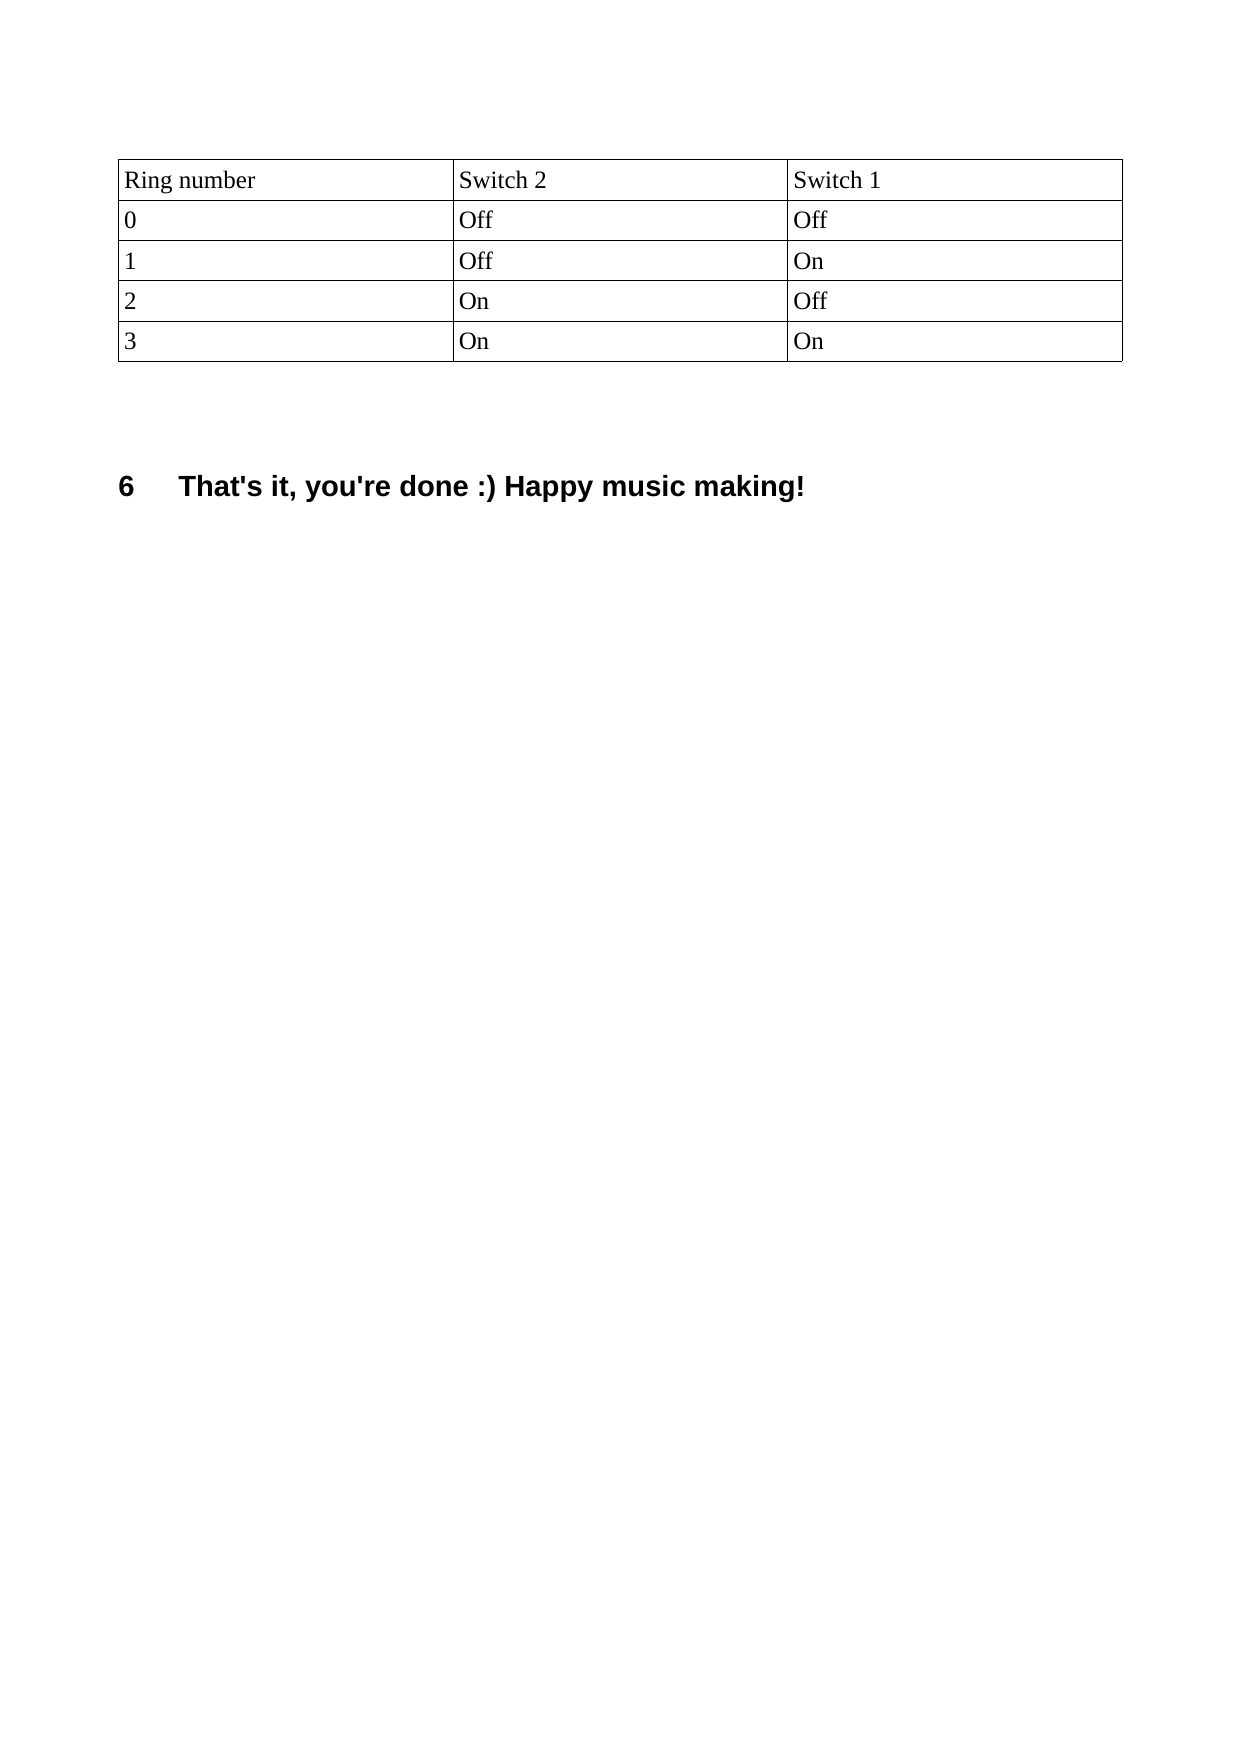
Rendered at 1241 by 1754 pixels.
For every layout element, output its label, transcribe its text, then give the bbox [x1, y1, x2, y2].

subtitle That's it, you're done :) Happy music making! [118, 468, 1122, 502]
table_cell Off [788, 281, 1122, 321]
table_cell Off [788, 201, 1122, 240]
table_cell 2 [119, 281, 453, 321]
table_cell On [788, 322, 1122, 361]
table_cell On [454, 322, 787, 361]
table_header Ring number [119, 160, 453, 200]
table_cell Off [454, 201, 787, 240]
table_cell On [788, 241, 1122, 280]
table_cell 0 [119, 201, 453, 240]
table_cell Off [454, 241, 787, 280]
table_cell 3 [119, 322, 453, 361]
table_header Switch 1 [788, 160, 1122, 200]
table_header Switch 2 [454, 160, 787, 200]
table_cell On [454, 281, 787, 321]
table_cell 1 [119, 241, 453, 280]
